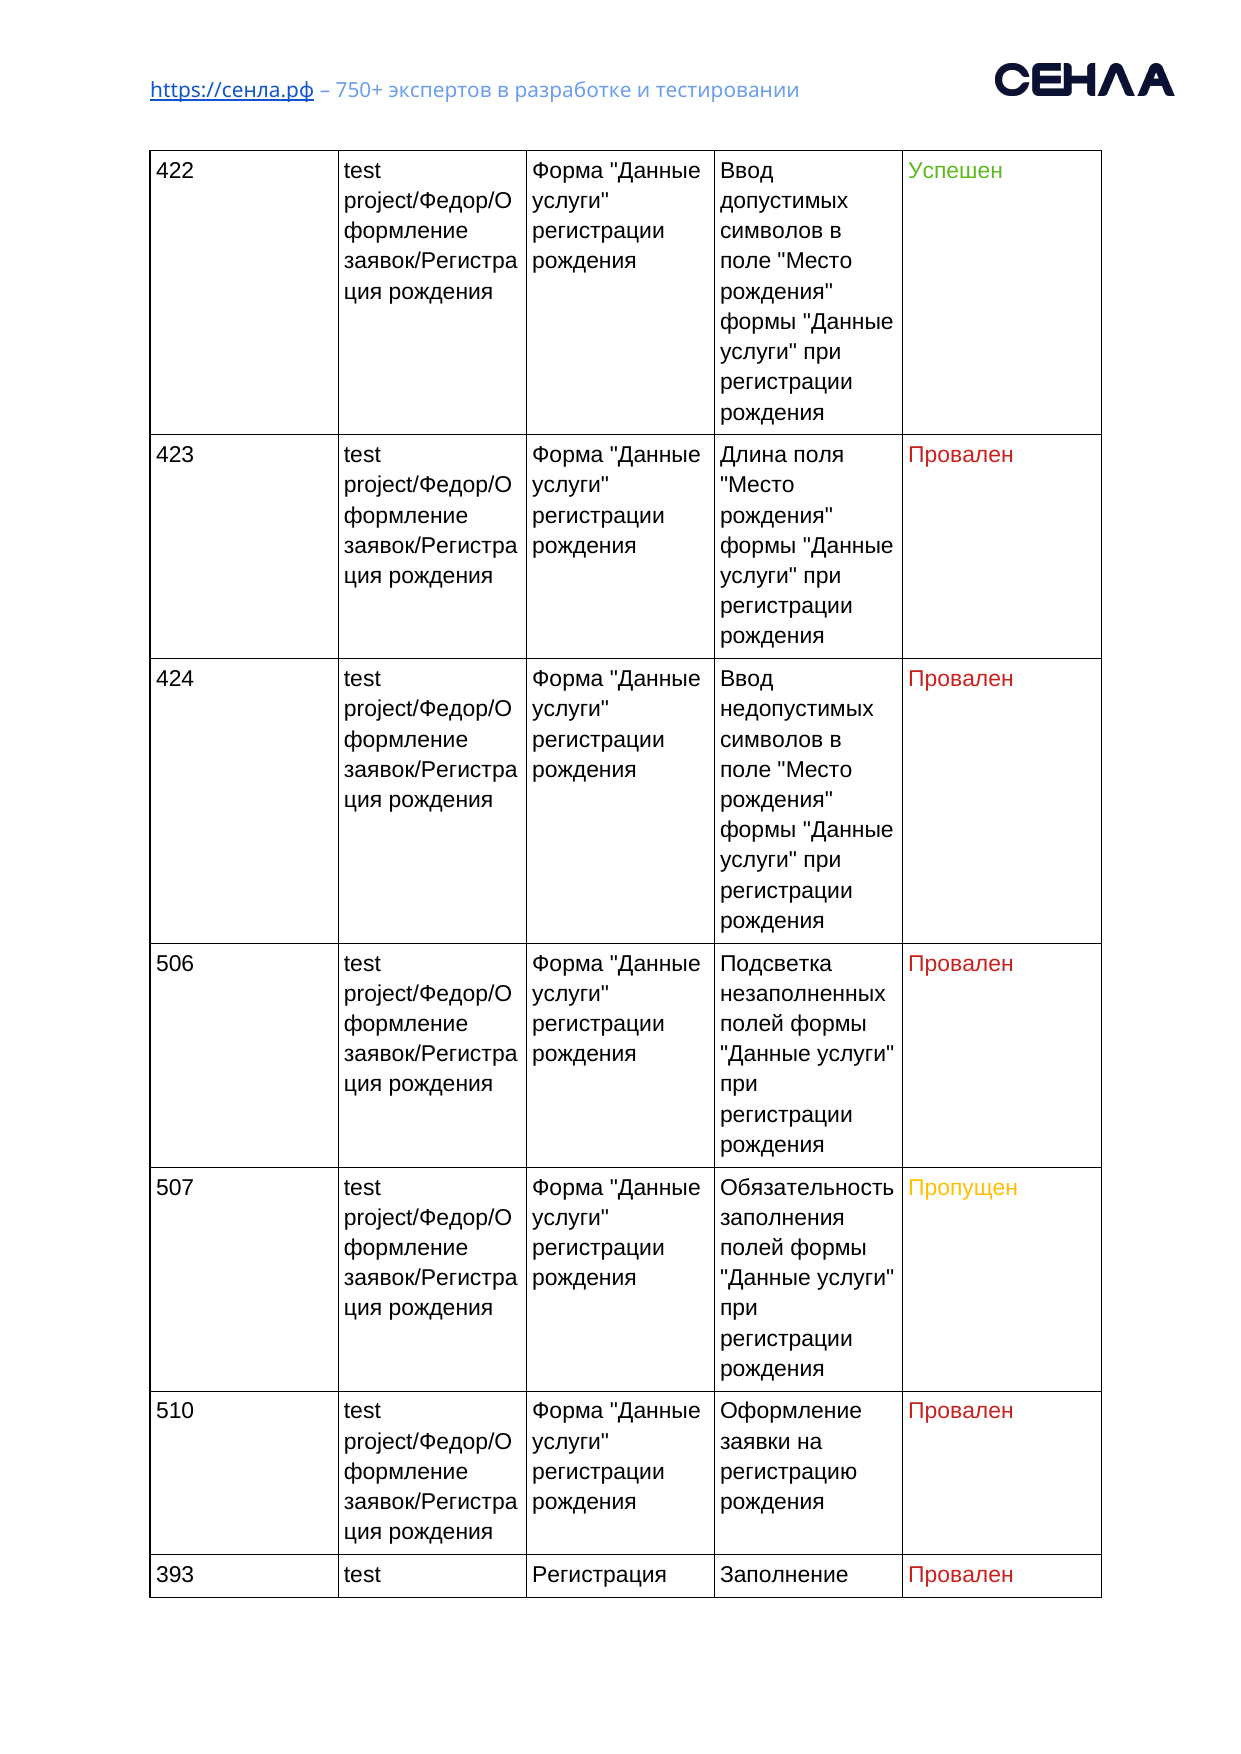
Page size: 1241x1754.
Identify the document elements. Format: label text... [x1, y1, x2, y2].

table_cell Провален [903, 659, 1101, 943]
table_cell test project/Федор/Оформление заявок/Регистрация рождения [339, 944, 526, 1167]
table_cell 507 [151, 1168, 338, 1391]
table_cell Подсветка незаполненных полей формы "Данные услуги" при регистрации рождения [715, 944, 902, 1167]
table_cell Обязательность заполнения полей формы "Данные услуги" при регистрации рождения [715, 1168, 902, 1391]
table_cell test project/Федор/Оформление заявок/Регистрация рождения [339, 1392, 526, 1554]
table_cell Провален [903, 944, 1101, 1167]
table_cell Форма "Данные услуги" регистрации рождения [527, 944, 714, 1167]
table_cell test project/Федор/Оформление заявок/Регистрация рождения [339, 435, 526, 658]
table_cell test project/Федор/Оформление заявок/Регистрация рождения [339, 1168, 526, 1391]
table_cell 510 [151, 1392, 338, 1554]
table_cell Заполнение [715, 1555, 902, 1597]
table_cell 423 [151, 435, 338, 658]
table_cell Форма "Данные услуги" регистрации рождения [527, 151, 714, 434]
table_cell Ввод недопустимых символов в поле "Место рождения" формы "Данные услуги" при регистрации рождения [715, 659, 902, 943]
picture [1027, 66, 1159, 94]
table_cell Форма "Данные услуги" регистрации рождения [527, 1392, 714, 1554]
table_cell 422 [151, 151, 338, 434]
table_cell test [339, 1555, 526, 1597]
table_cell Ввод допустимых символов в поле "Место рождения" формы "Данные услуги" при регистрации рождения [715, 151, 902, 434]
table_cell Длина поля "Место рождения" формы "Данные услуги" при регистрации рождения [715, 435, 902, 658]
table_cell Оформление заявки на регистрацию рождения [715, 1392, 902, 1554]
table_cell Провален [903, 435, 1101, 658]
table_cell 506 [151, 944, 338, 1167]
table_cell test project/Федор/Оформление заявок/Регистрация рождения [339, 659, 526, 943]
table_cell Успешен [903, 151, 1101, 434]
table_cell Провален [903, 1392, 1101, 1554]
table_cell 393 [151, 1555, 338, 1597]
table_cell Форма "Данные услуги" регистрации рождения [527, 659, 714, 943]
table_cell test project/Федор/Оформление заявок/Регистрация рождения [339, 151, 526, 434]
table_cell Регистрация [527, 1555, 714, 1597]
table_cell 424 [151, 659, 338, 943]
table_cell Пропущен [903, 1168, 1101, 1391]
table_cell Провален [903, 1555, 1101, 1597]
table_cell Форма "Данные услуги" регистрации рождения [527, 1168, 714, 1391]
table_cell Форма "Данные услуги" регистрации рождения [527, 435, 714, 658]
